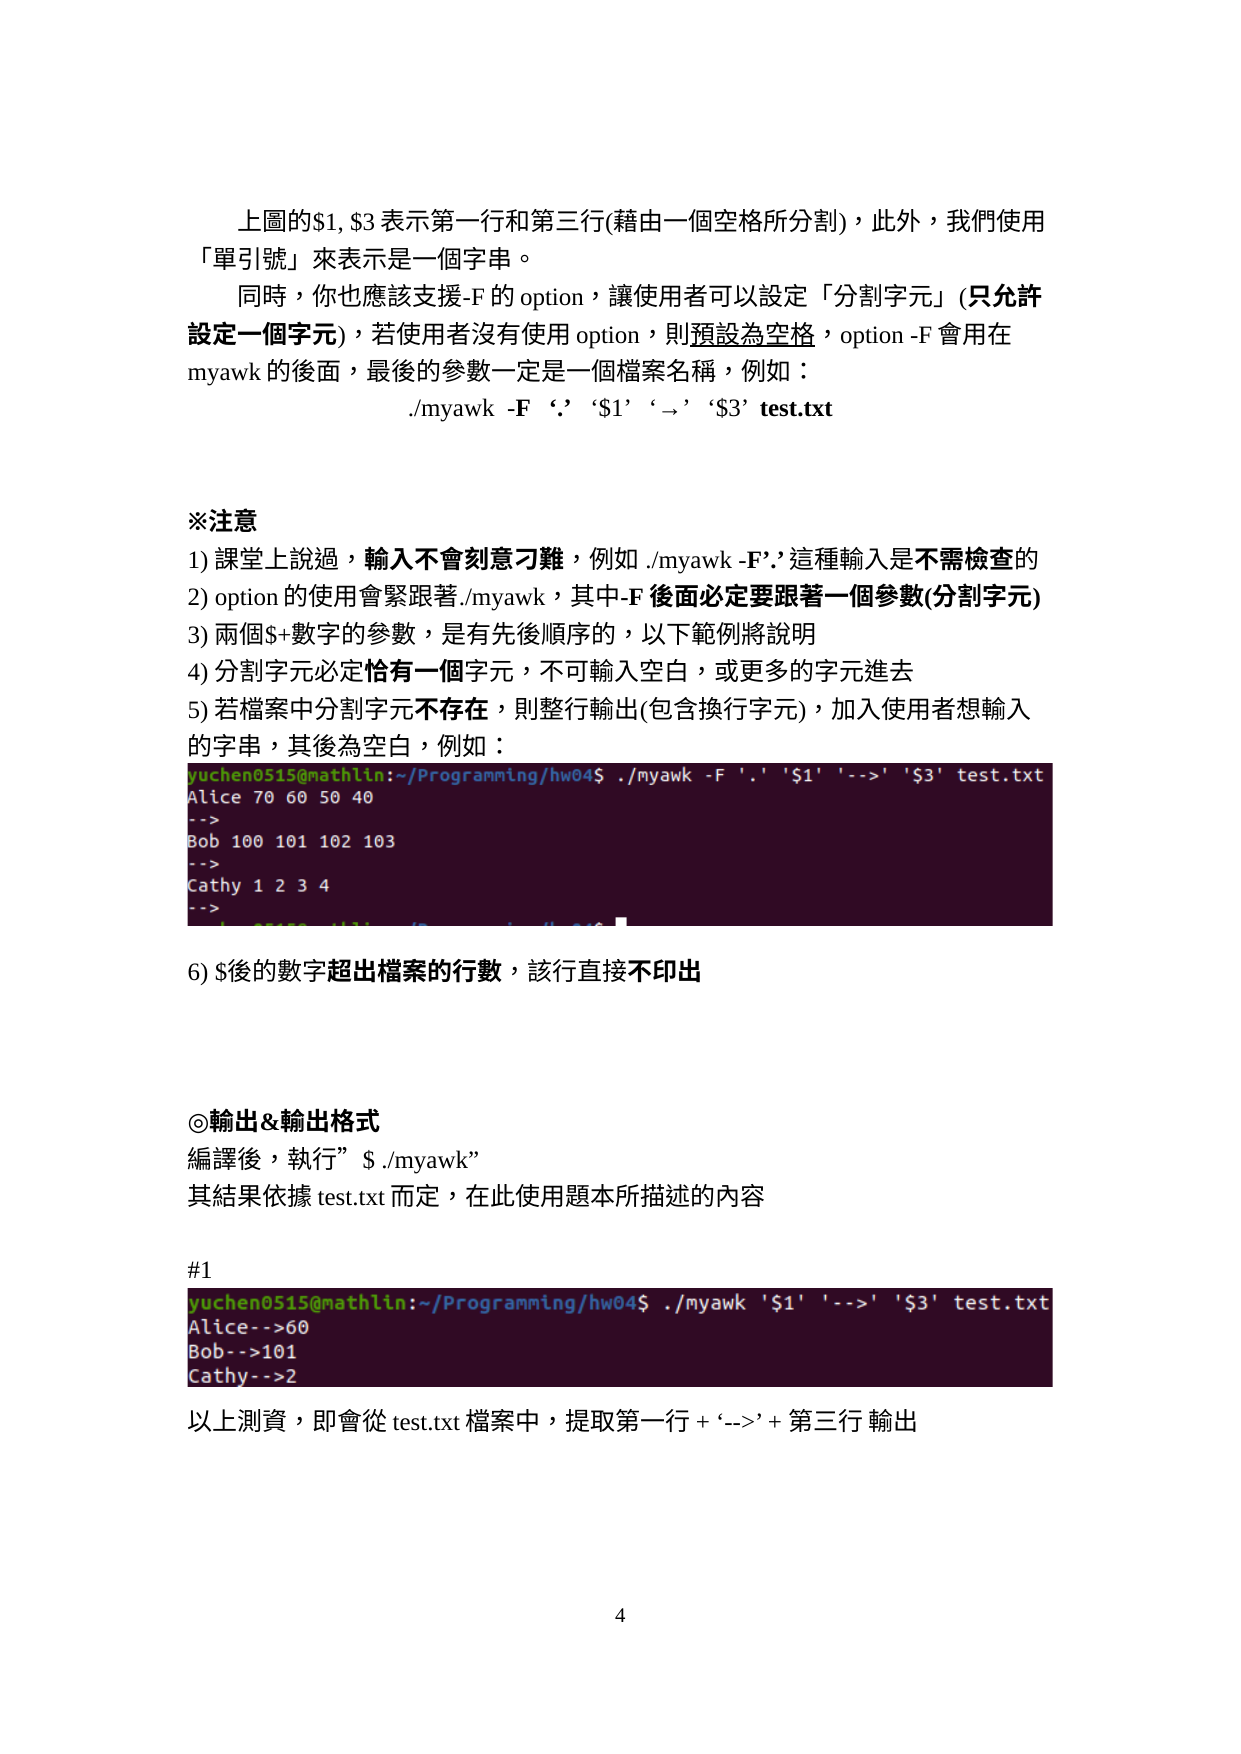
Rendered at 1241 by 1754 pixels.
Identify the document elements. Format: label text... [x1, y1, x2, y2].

text 以上測資，即會從test.txt檔案中，提取第一行 + ‘-->’ + 第三行 輸出 [187, 1387, 1053, 1439]
text 編譯後，執行”$ ./myawk” [187, 1139, 1053, 1176]
text 5) 若檔案中分割字元不存在，則整行輸出(包含換行字元)，加入使用者想輸入的字串，其後為空白，例如： [187, 689, 1053, 763]
text 3) 兩個$+數字的參數，是有先後順序的，以下範例將說明 [187, 614, 1053, 651]
text ※注意 [187, 501, 1053, 539]
text 1) 課堂上說過，輸入不會刻意刁難，例如 ./myawk -F’.’ 這種輸入是不需檢查的 [187, 539, 1053, 576]
picture [187, 1288, 1053, 1387]
text 其結果依據test.txt而定，在此使用題本所描述的內容 [187, 1176, 1053, 1214]
text #1 [187, 1251, 1053, 1288]
picture [187, 763, 1053, 926]
text 同時，你也應該支援-F的option，讓使用者可以設定「分割字元」(只允許設定一個字元)，若使用者沒有使用option，則預設為空格，option -F會用在myawk的後面，最後的參數一定是一個檔案名稱，例如： [187, 276, 1053, 389]
text ./myawk -F ‘.’ ‘$1’ ‘→’ ‘$3’ test.txt [187, 389, 1053, 426]
text ◎輸出&輸出格式 [187, 1101, 1053, 1139]
text 2) option的使用會緊跟著./myawk，其中-F後面必定要跟著一個參數(分割字元) [187, 576, 1053, 614]
text 4) 分割字元必定恰有一個字元，不可輸入空白，或更多的字元進去 [187, 651, 1053, 689]
text 上圖的$1, $3表示第一行和第三行(藉由一個空格所分割)，此外，我們使用「單引號」來表示是一個字串。 [187, 201, 1053, 276]
text 6) $後的數字超出檔案的行數，該行直接不印出 [187, 926, 1053, 989]
